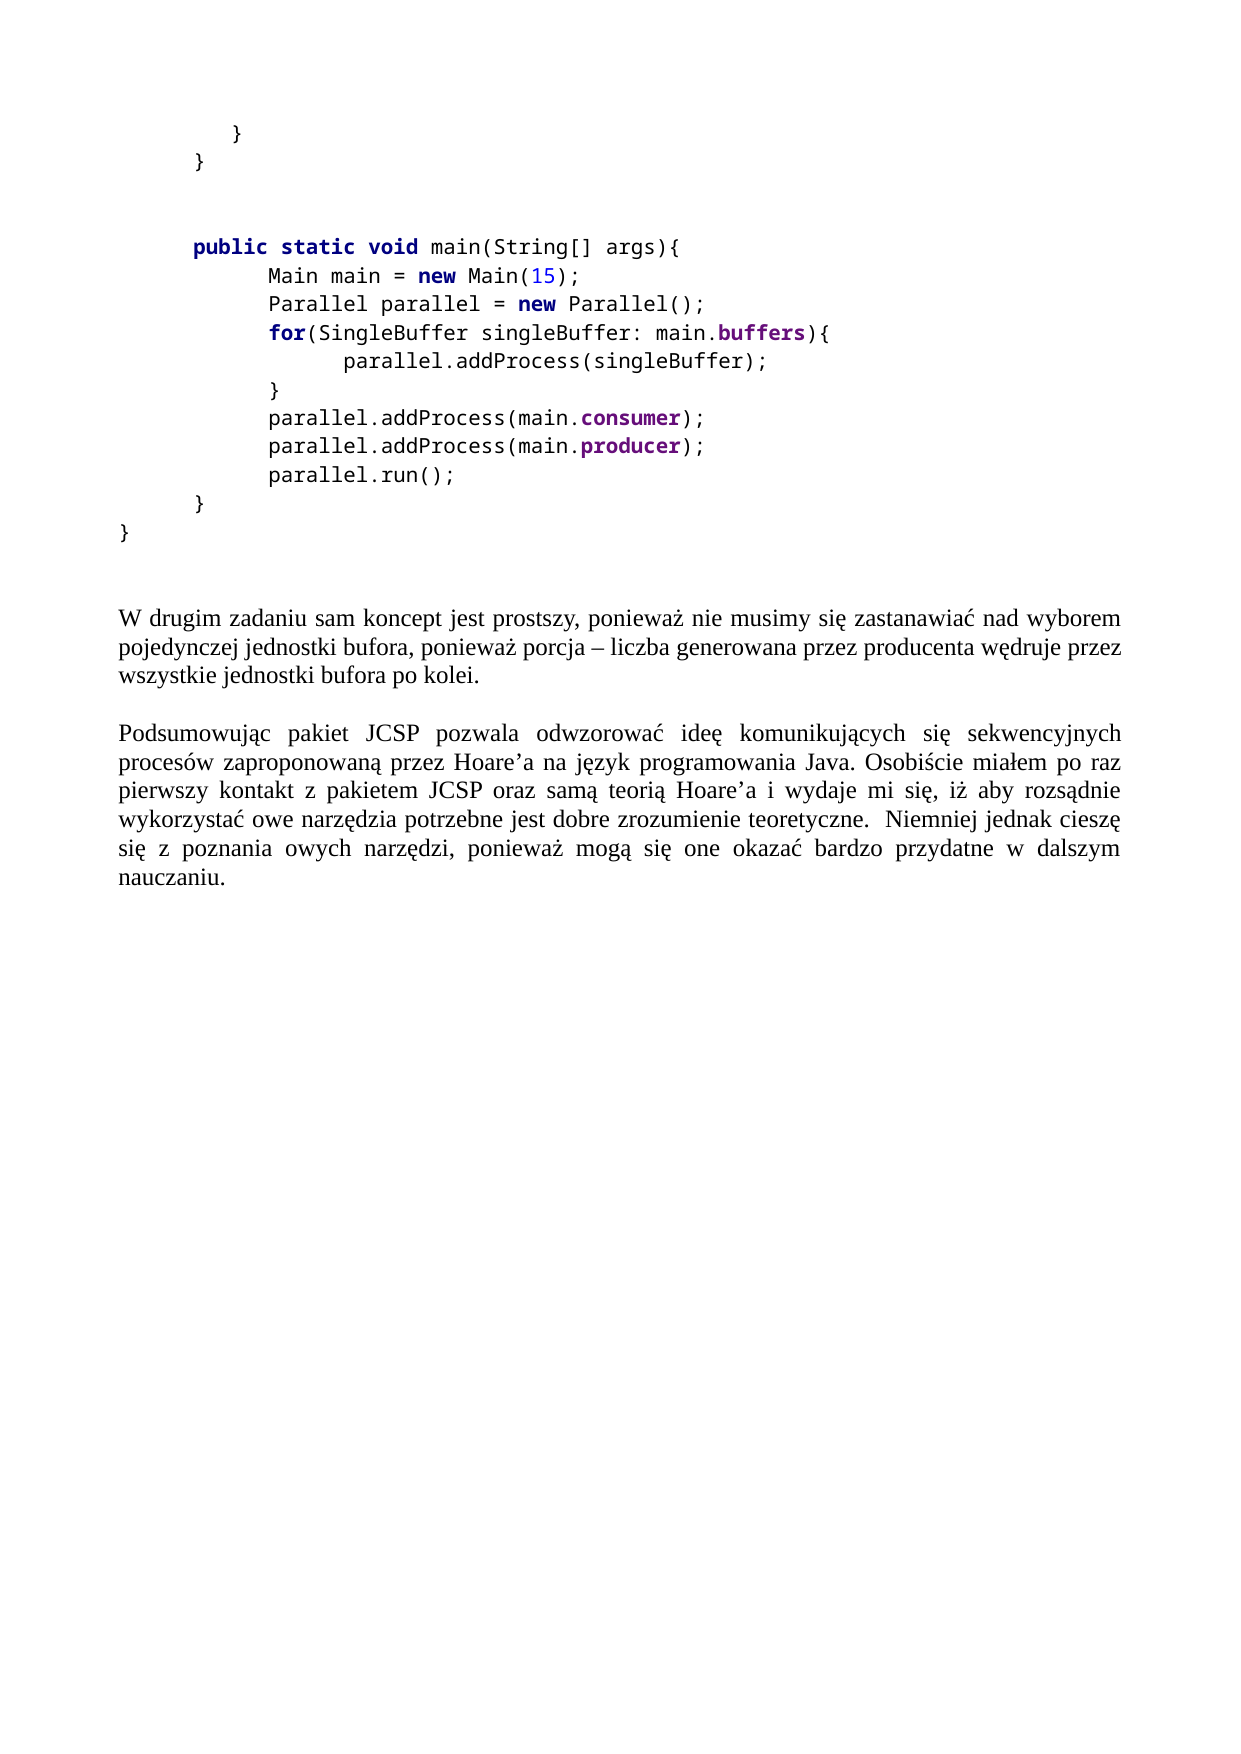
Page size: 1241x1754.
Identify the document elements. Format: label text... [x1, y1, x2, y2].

text W drugim zadaniu sam koncept jest prostszy, ponieważ nie musimy się zastanawiać nad wyborem pojedynczej jednostki bufora, ponieważ porcja – liczba generowana przez producenta wędruje przez wszystkie jednostki bufora po kolei. [118, 603, 1122, 689]
text Podsumowując pakiet JCSP pozwala odwzorować ideę komunikujących się sekwencyjnych procesów zaproponowaną przez Hoare’a na język programowania Java. Osobiście miałem po raz pierwszy kontakt z pakietem JCSP oraz samą teorią Hoare’a i wydaje mi się, iż aby rozsądnie wykorzystać owe narzędzia potrzebne jest dobre zrozumienie teoretyczne. Niemniej jednak cieszę się z poznania owych narzędzi, ponieważ mogą się one okazać bardzo przydatne w dalszym nauczaniu. [118, 718, 1122, 890]
text } } public static void main(String[] args){ Main main = new Main(15); Parallel parallel = new Parallel(); for(SingleBuffer singleBuffer: main.buffers){ parallel.addProcess(singleBuffer); } parallel.addProcess(main.consumer); parallel.addProcess(main.producer); parallel.run(); } } [118, 118, 1122, 545]
